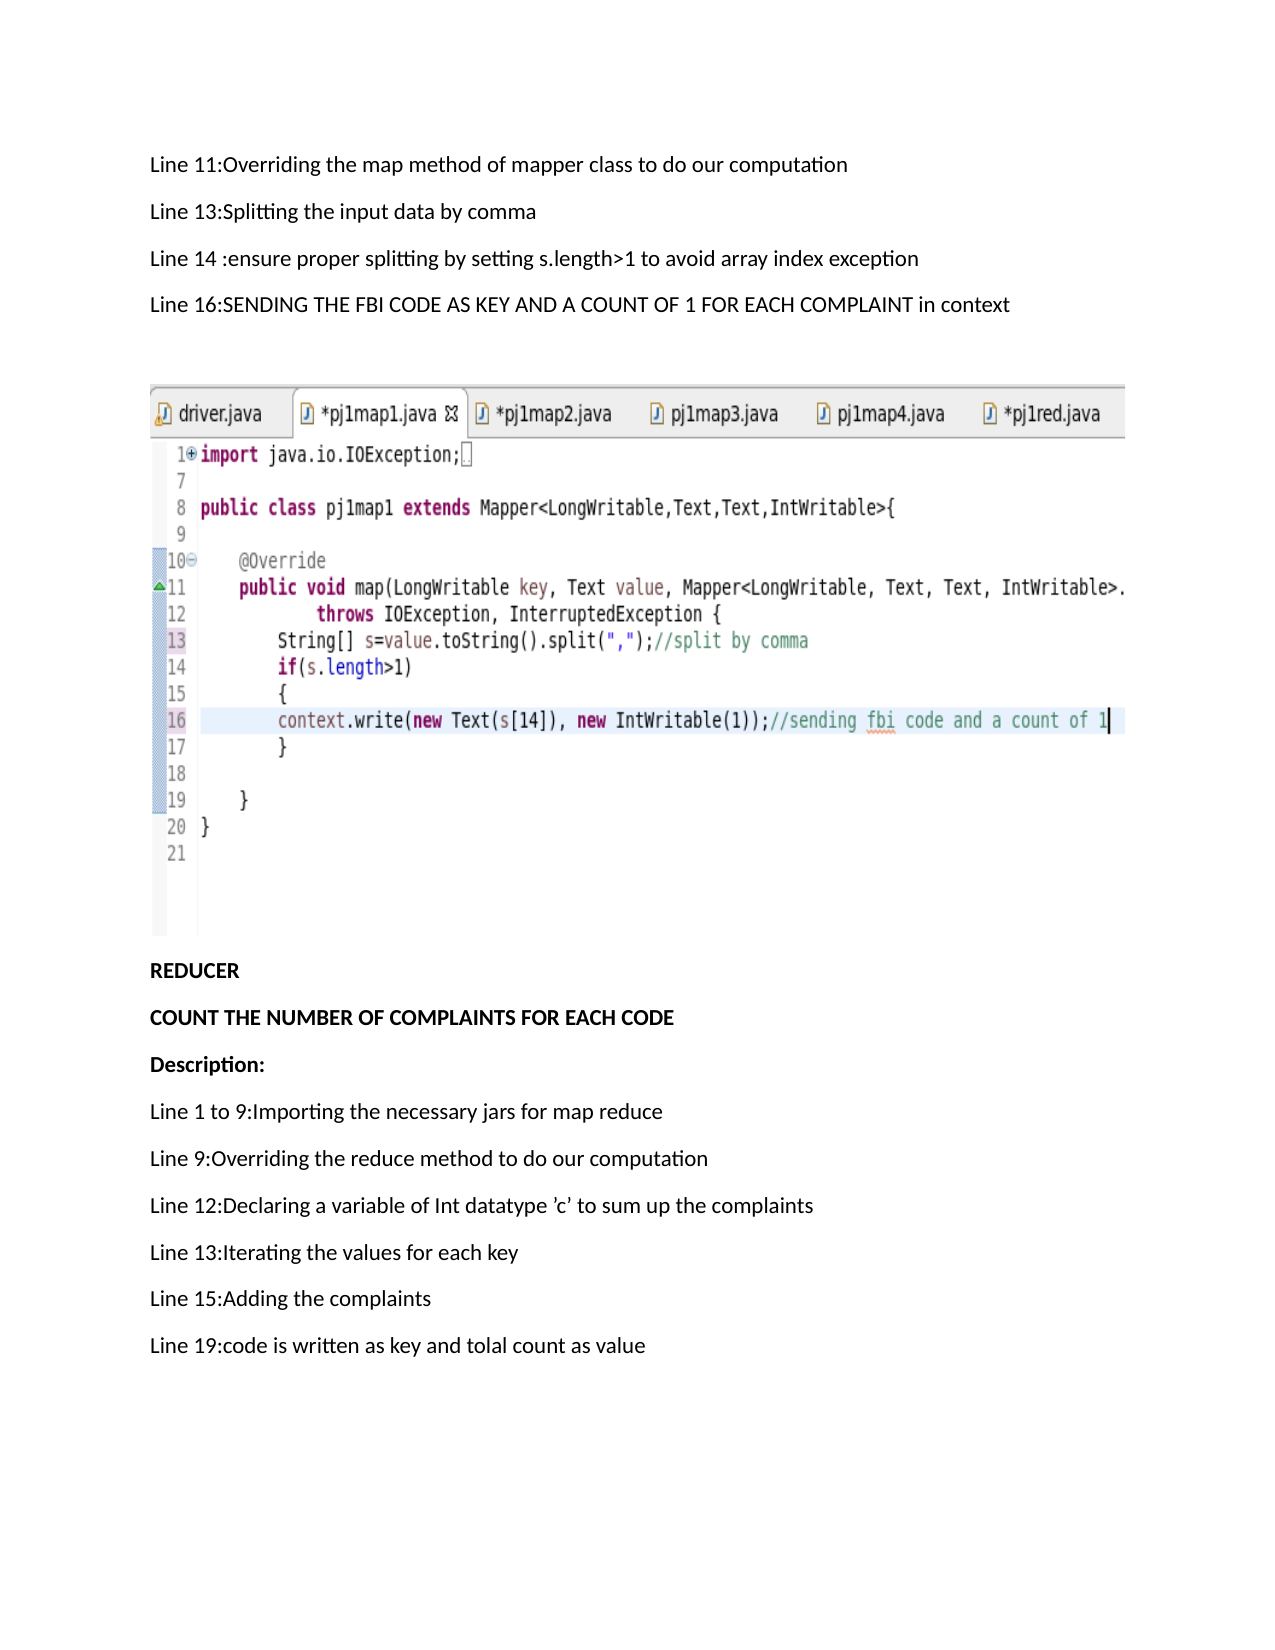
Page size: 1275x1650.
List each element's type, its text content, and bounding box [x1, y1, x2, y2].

text Line 12:Declaring a variable of Int datatype ’c’ to sum up the complaints [150, 1191, 1125, 1219]
text Line 14 :ensure proper splitting by setting s.length>1 to avoid array index exception [150, 244, 1125, 272]
text COUNT THE NUMBER OF COMPLAINTS FOR EACH CODE [150, 1003, 1125, 1031]
text Line 13:Iterating the values for each key [150, 1238, 1125, 1266]
text Line 16:SENDING THE FBI CODE AS KEY AND A COUNT OF 1 FOR EACH COMPLAINT in context [150, 291, 1125, 319]
text Line 11:Overriding the map method of mapper class to do our computation [150, 150, 1125, 178]
text Line 15:Adding the complaints [150, 1284, 1125, 1312]
text Line 9:Overriding the reduce method to do our computation [150, 1144, 1125, 1172]
text Line 1 to 9:Importing the necessary jars for map reduce [150, 1097, 1125, 1125]
text REDUCER [150, 956, 1125, 984]
text Line 19:code is written as key and tolal count as value [150, 1331, 1125, 1359]
text Description: [150, 1050, 1125, 1078]
picture [150, 384, 1125, 936]
text Line 13:Splitting the input data by comma [150, 197, 1125, 225]
